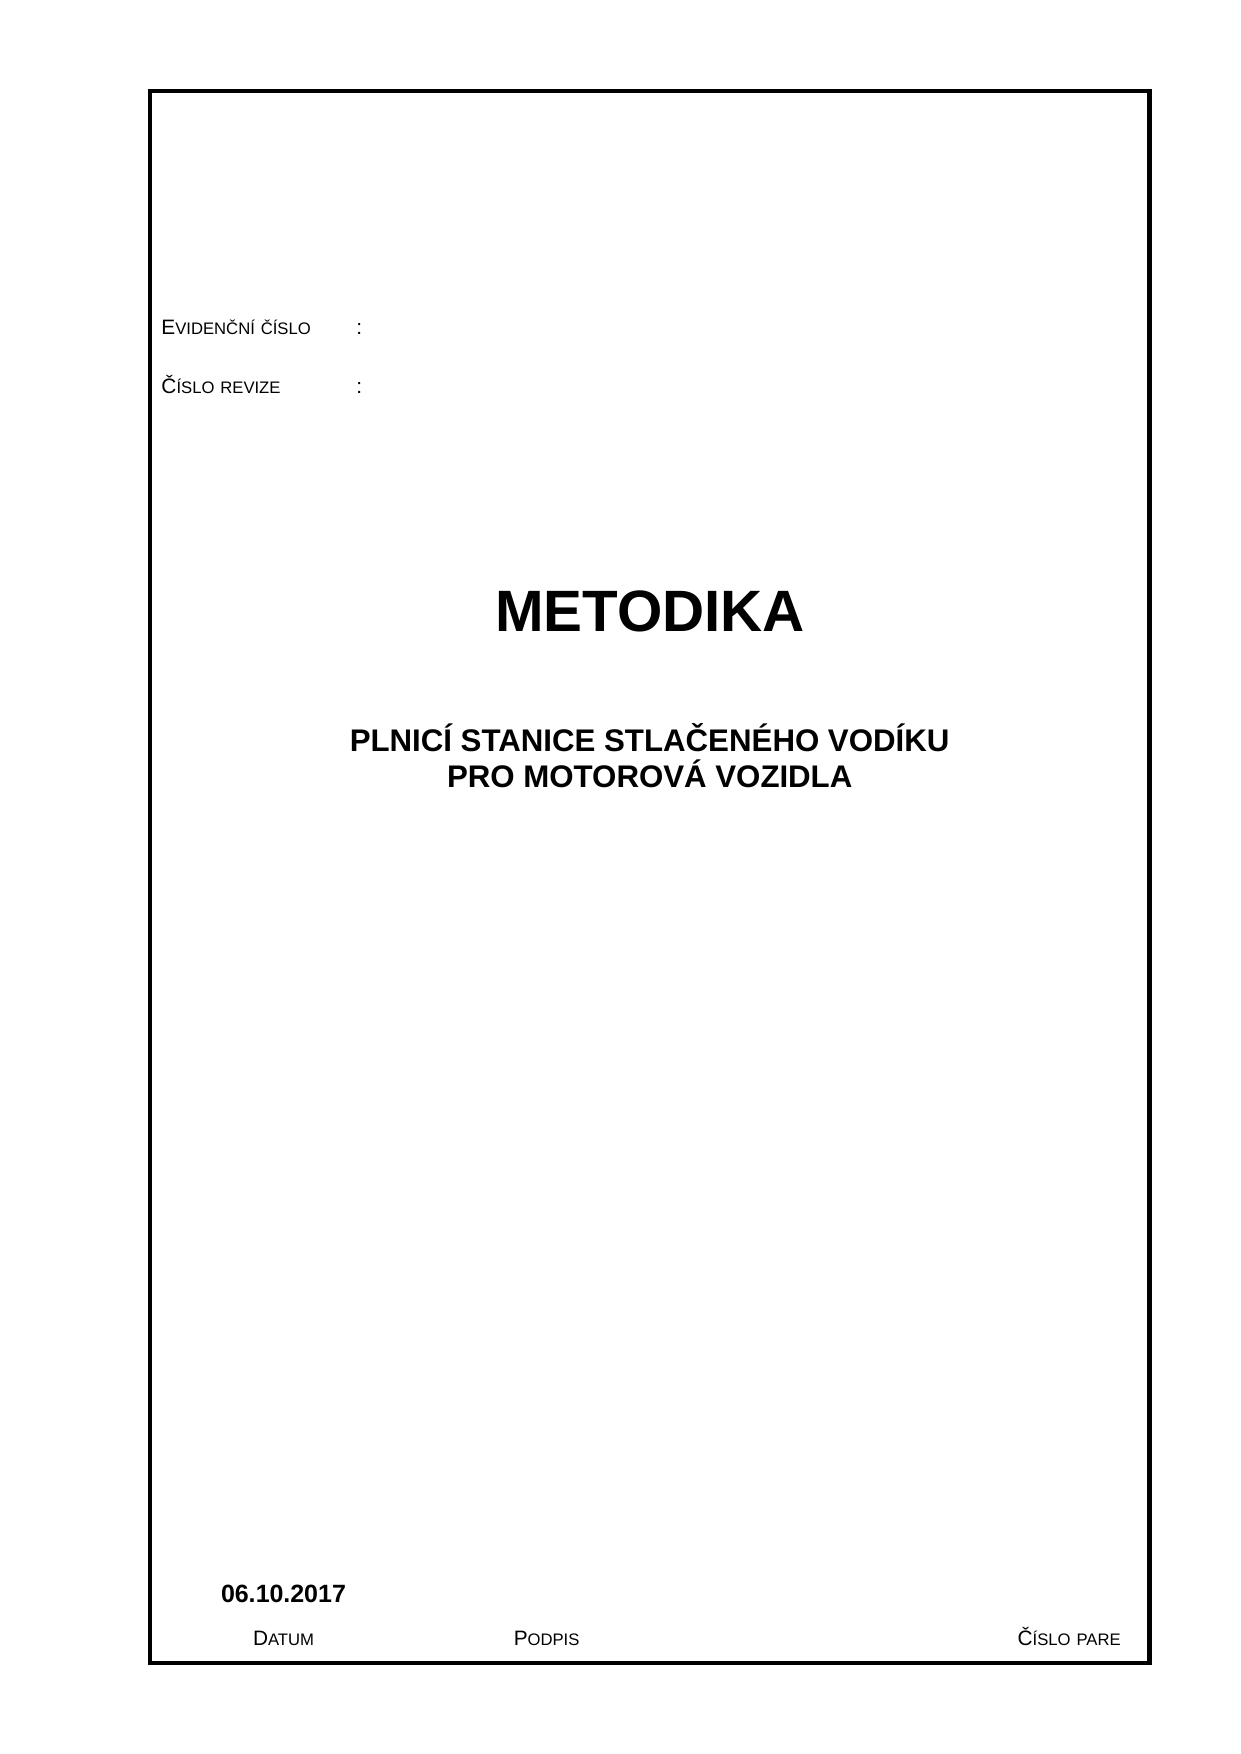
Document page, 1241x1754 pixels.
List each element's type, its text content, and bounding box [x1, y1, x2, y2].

table_cell [1000, 1390, 1138, 1626]
table_cell [161, 492, 1138, 551]
table_cell [374, 1106, 1138, 1207]
table_cell [161, 846, 1138, 905]
table_cell [161, 905, 356, 1006]
table_cell Datum [161, 1626, 405, 1655]
table_cell [374, 374, 1138, 433]
table_cell [356, 1271, 374, 1372]
table_cell [356, 1006, 374, 1106]
table_cell [687, 1390, 1000, 1626]
table_cell [161, 1106, 356, 1207]
table_cell [356, 433, 374, 492]
table_cell Metodika [161, 551, 1138, 669]
table_cell [374, 1207, 1138, 1242]
table_cell [374, 1271, 1138, 1372]
table_cell plnicí stanice stlačeného vodíku pro motorová vozidla [161, 669, 1138, 846]
table_cell [374, 1372, 1138, 1389]
table_cell [161, 1006, 356, 1106]
table_cell Číslo revize [161, 374, 356, 433]
table_cell [405, 1390, 687, 1626]
table_cell [161, 1372, 356, 1389]
table_cell 06.10.2017 [161, 1390, 405, 1626]
table_cell [161, 1271, 356, 1372]
table_header [487, 102, 812, 279]
table_cell Podpis [405, 1626, 687, 1655]
table_cell [374, 315, 1138, 374]
table_cell [687, 1626, 1000, 1655]
table_header [812, 102, 1138, 279]
table_cell [161, 433, 356, 492]
table_cell [374, 433, 1138, 492]
table_cell [356, 1106, 374, 1207]
table_cell [356, 1372, 374, 1389]
table_cell [161, 279, 1138, 315]
table_cell Evidenční číslo [161, 315, 356, 374]
table_header [161, 102, 487, 279]
table_cell [374, 1242, 1138, 1271]
table_cell [374, 905, 1138, 1006]
table_cell : [356, 315, 374, 374]
table_cell Číslo pare [1000, 1626, 1138, 1655]
table_cell [356, 905, 374, 1006]
table_cell : [356, 374, 374, 433]
table_cell [161, 1207, 356, 1271]
table_cell [356, 1207, 374, 1271]
table_cell [374, 1006, 1138, 1106]
